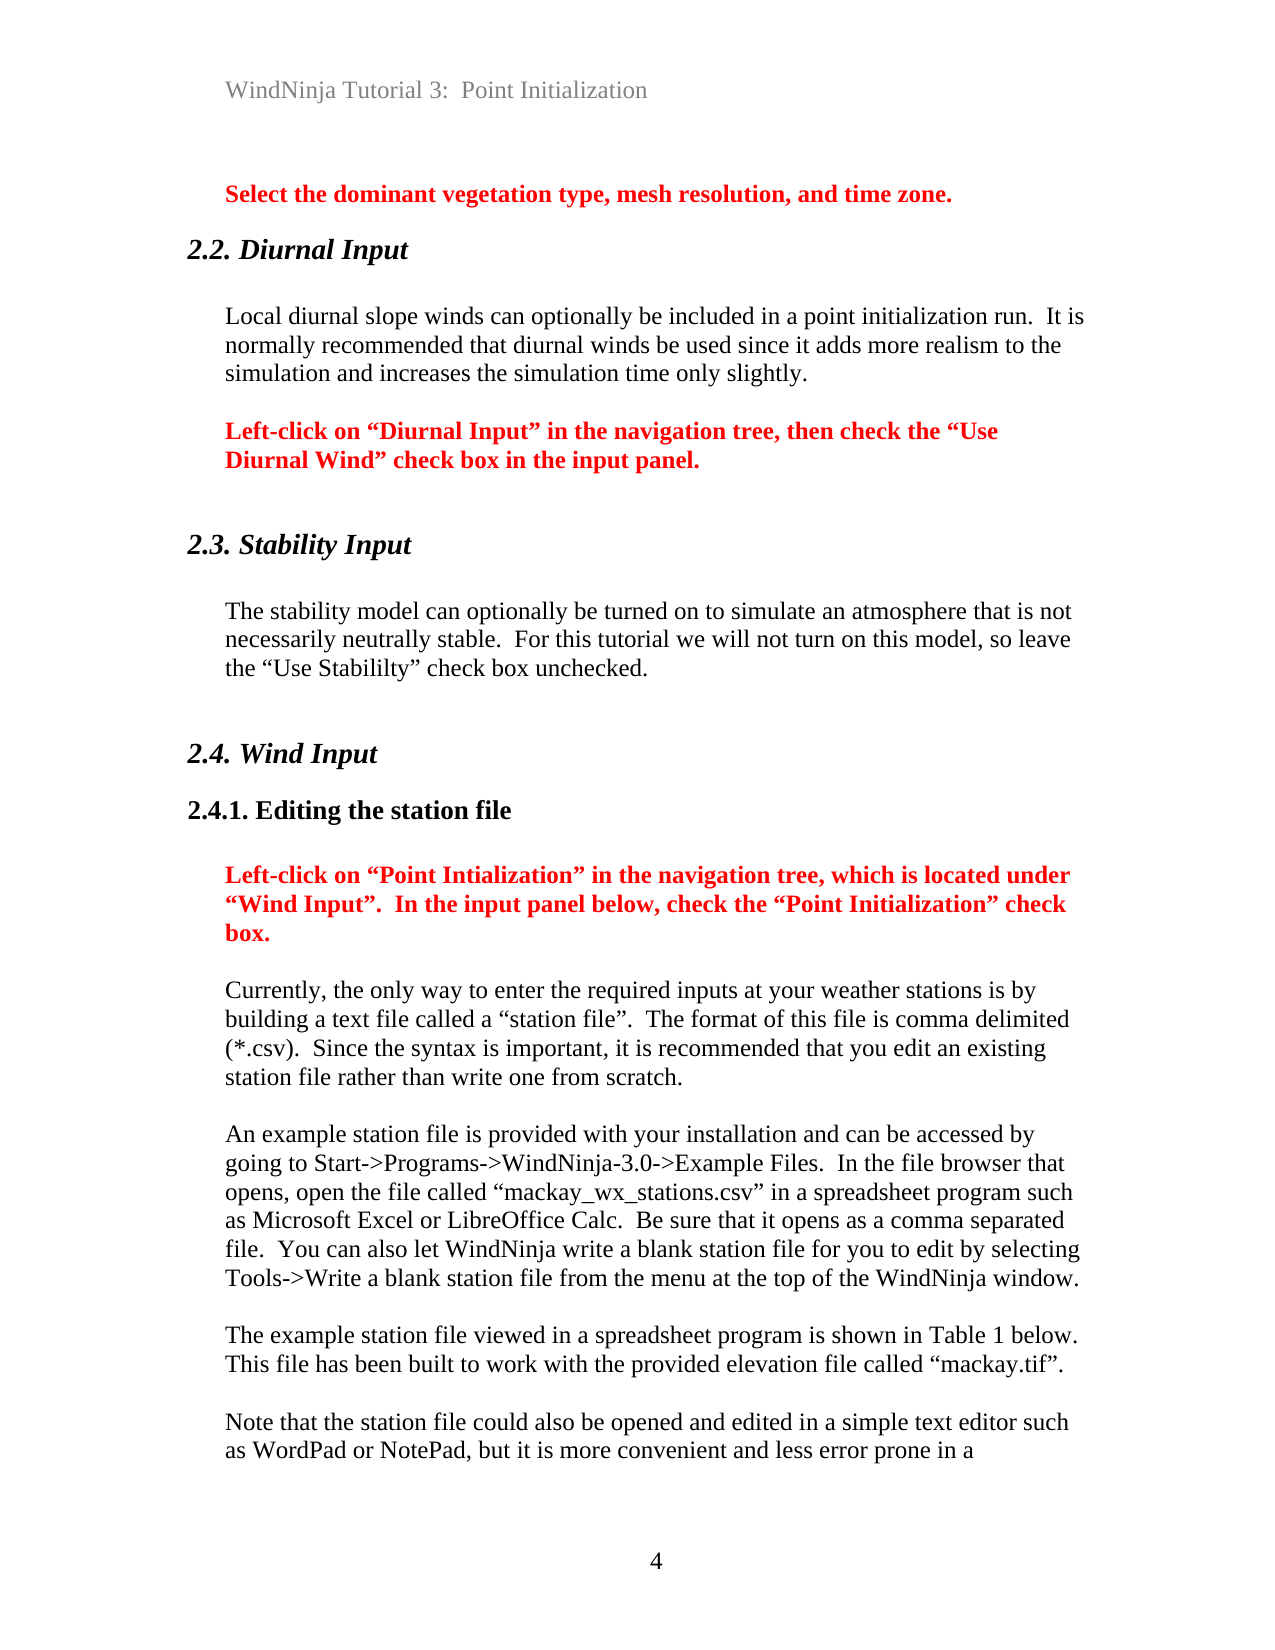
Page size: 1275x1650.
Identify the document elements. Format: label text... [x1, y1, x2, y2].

text Note that the station file could also be opened and edited in a simple text editor such as WordPad or NotePad, but it is more convenient and less error prone in a [225, 1407, 1087, 1464]
text Left-click on “Diurnal Input” in the navigation tree, then check the “Use Diurnal Wind” check box in the input panel. [225, 416, 1087, 473]
subtitle Wind Input [187, 736, 1087, 769]
subtitle Diurnal Input [187, 232, 1087, 266]
text The example station file viewed in a spreadsheet program is shown in Table 1 below. This file has been built to work with the provided elevation file called “mackay.tif”. [225, 1321, 1087, 1378]
text Select the dominant vegetation type, mesh resolution, and time zone. [225, 179, 1087, 207]
text Currently, the only way to enter the required inputs at your weather stations is by building a text file called a “station file”. The format of this file is comma delimited (*.csv). Since the syntax is important, it is recommended that you edit an existing station file rather than write one from scratch. [225, 976, 1087, 1091]
text An example station file is provided with your installation and can be accessed by going to Start->Programs->WindNinja-3.0->Example Files. In the file browser that opens, open the file called “mackay_wx_stations.csv” in a spreadsheet program such as Microsoft Excel or LibreOffice Calc. Be sure that it opens as a comma separated file. You can also let WindNinja write a blank station file for you to edit by selecting Tools->Write a blank station file from the menu at the top of the WindNinja window. [225, 1119, 1087, 1292]
text The stability model can optionally be turned on to simulate an atmosphere that is not necessarily neutrally stable. For this tutorial we will not turn on this model, so leave the “Use Stabililty” check box unchecked. [225, 596, 1087, 682]
text Local diurnal slope winds can optionally be included in a point initialization run. It is normally recommended that diurnal winds be used since it adds more realism to the simulation and increases the simulation time only slightly. [225, 301, 1087, 387]
subtitle Editing the station file [187, 794, 1087, 826]
text Left-click on “Point Intialization” in the navigation tree, which is located under “Wind Input”. In the input panel below, check the “Point Initialization” check box. [225, 861, 1087, 947]
subtitle Stability Input [187, 527, 1087, 561]
